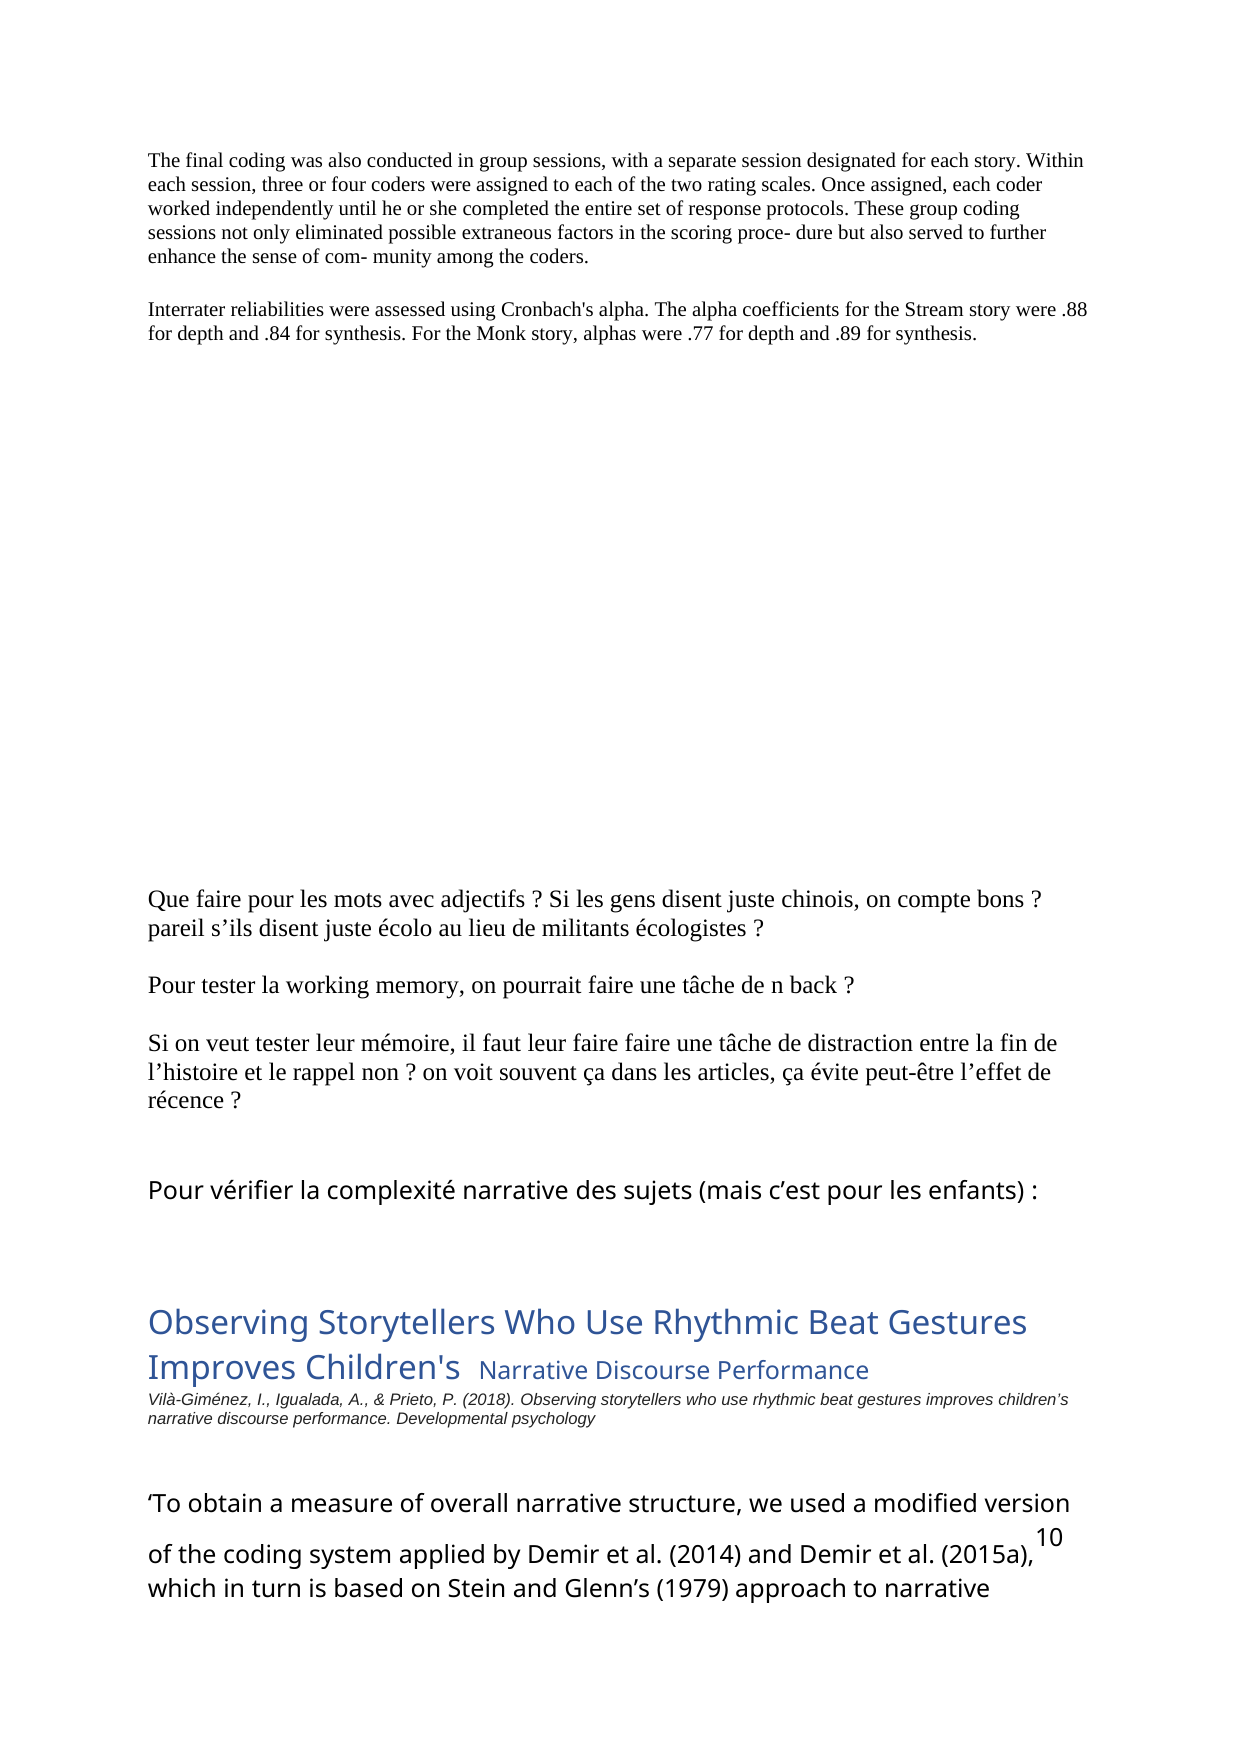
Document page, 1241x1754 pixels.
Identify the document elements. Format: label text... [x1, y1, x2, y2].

text Pour vérifier la complexité narrative des sujets (mais c’est pour les enfants) : [148, 1172, 1093, 1206]
text Pour tester la working memory, on pourrait faire une tâche de n back ? [148, 971, 1093, 999]
subtitle Observing Storytellers Who Use Rhythmic Beat Gestures Improves Children's Narrative Discourse Performance [148, 1299, 1093, 1389]
text The final coding was also conducted in group sessions, with a separate session designated for each story. Within each session, three or four coders were assigned to each of the two rating scales. Once assigned, each coder worked independently until he or she completed the entire set of response protocols. These group coding sessions not only eliminated possible extraneous factors in the scoring proce- dure but also served to further enhance the sense of com- munity among the coders. [148, 148, 1093, 268]
text Que faire pour les mots avec adjectifs ? Si les gens disent juste chinois, on compte bons ? pareil s’ils disent juste écolo au lieu de militants écologistes ? [148, 884, 1093, 942]
text Vilà-Giménez, I., Igualada, A., & Prieto, P. (2018). Observing storytellers who use rhythmic beat gestures improves children’s narrative discourse performance. Developmental psychology [148, 1389, 1093, 1428]
text Interrater reliabilities were assessed using Cronbach's alpha. The alpha coefficients for the Stream story were .88 for depth and .84 for synthesis. For the Monk story, alphas were .77 for depth and .89 for synthesis. [148, 297, 1093, 345]
text Si on veut tester leur mémoire, il faut leur faire faire une tâche de distraction entre la fin de l’histoire et le rappel non ? on voit souvent ça dans les articles, ça évite peut-être l’effet de récence ? [148, 1028, 1093, 1114]
text ‘To obtain a measure of overall narrative structure, we used a modified version of the coding system applied by Demir et al. (2014) and Demir et al. (2015a),10 which in turn is based on Stein and Glenn’s (1979) approach to narrative structure in children. According to this approach, the organizational quality of a child’s narrative can be measured in terms of four main features, namely the presence of an animate protagonist, temporal structure, causal structure, and goal-directed action. Each feature is considered to be a prerequisite for the next, and thus narratives with more of these features are rated more complex than stories with fewer of them. The rubric we used to score the narratives produced by child participants is shown in figure 6. A child’s narrative was rated as a “complete goal-based narrative” and received the highest score if it showed signs of causal and temporal structuring and specified the initiating event or challenge facing the protagonist, his/her consequent goal, how he/she attempted to achieve the goal, and the eventual outcome of that attempt. It should be noted that in retelling the [148, 1486, 1093, 1605]
